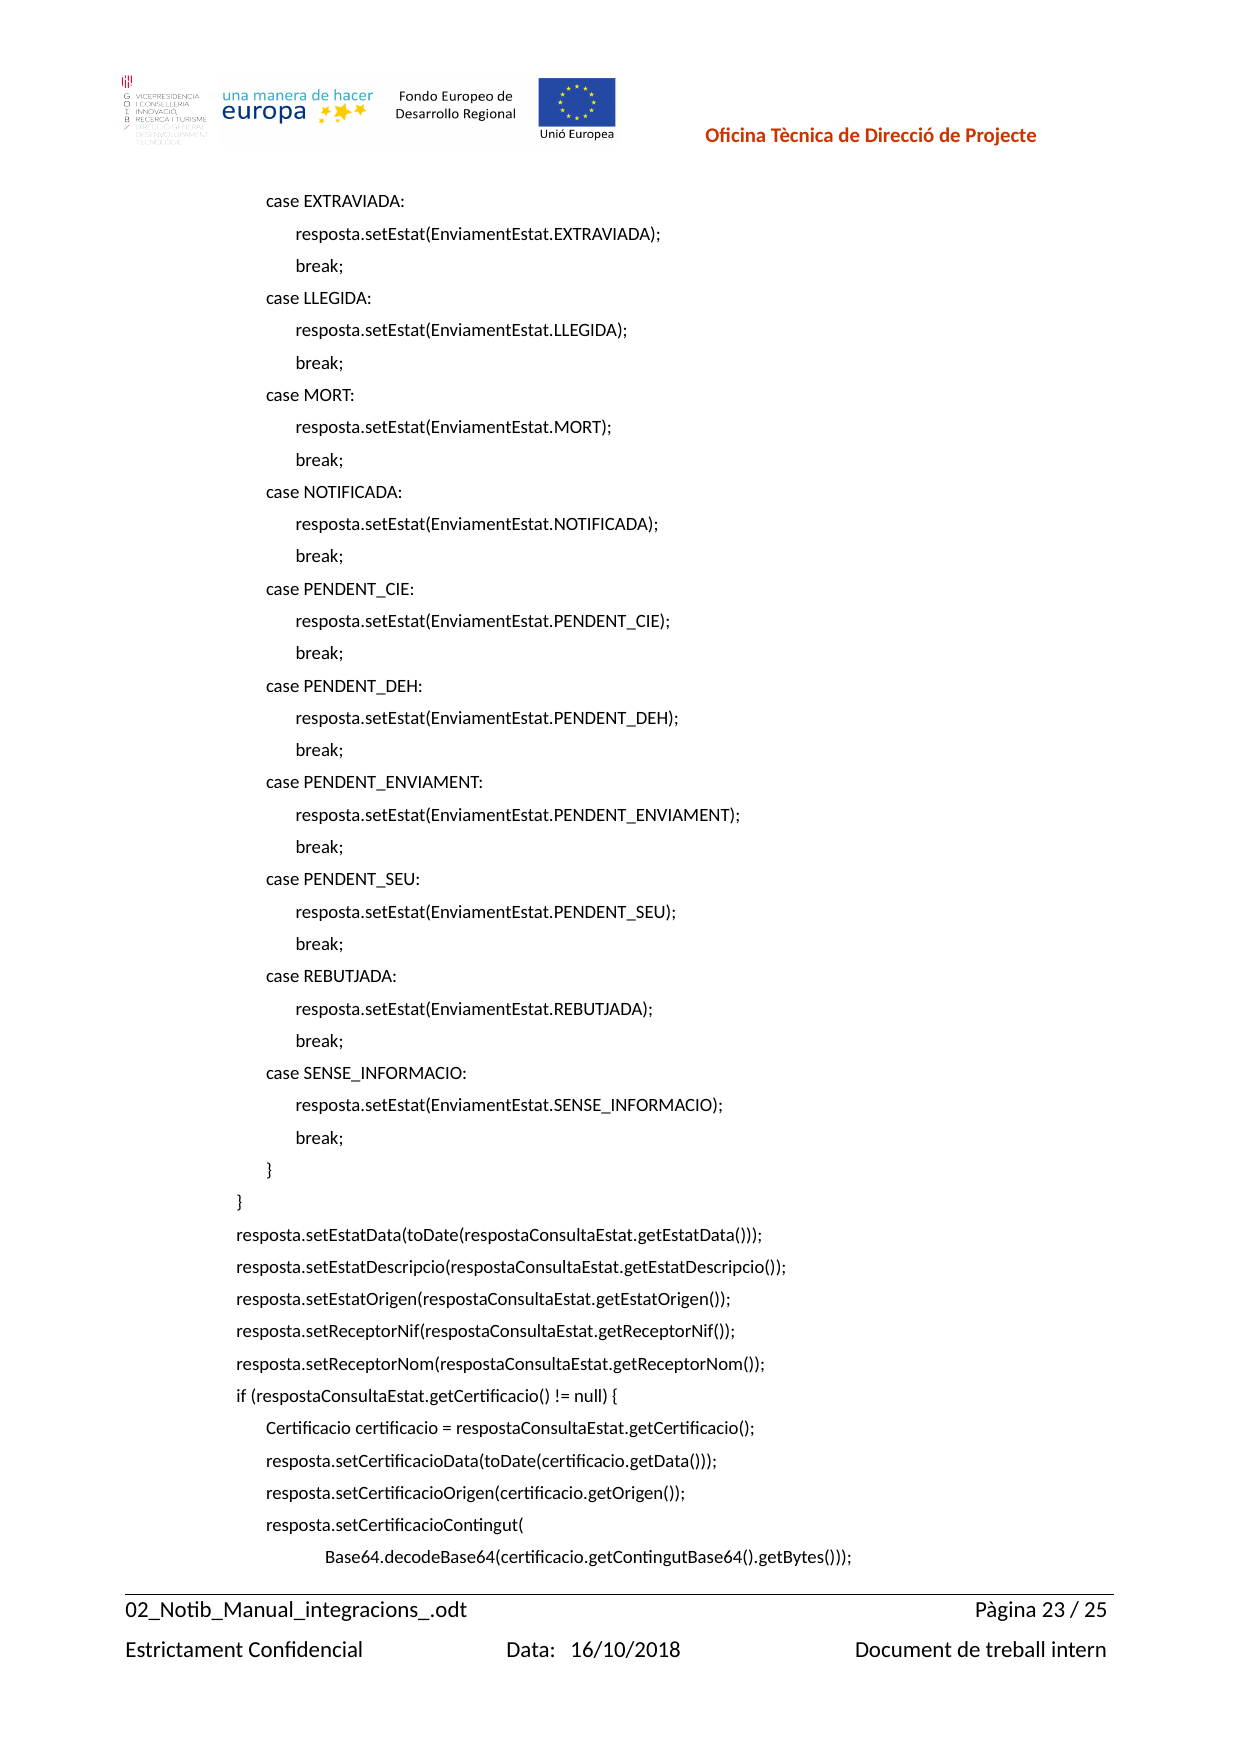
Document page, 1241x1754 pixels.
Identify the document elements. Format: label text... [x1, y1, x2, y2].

text break; [118, 932, 1122, 955]
text Certificacio certificacio = respostaConsultaEstat.getCertificacio(); [118, 1417, 1122, 1439]
text resposta.setEstat(EnviamentEstat.EXTRAVIADA); [118, 222, 1122, 245]
text resposta.setCertificacioContingut( [118, 1513, 1122, 1536]
picture [118, 73, 213, 147]
text resposta.setEstat(EnviamentEstat.PENDENT_DEH); [118, 706, 1122, 729]
text Base64.decodeBase64(certificacio.getContingutBase64().getBytes())); [118, 1546, 1122, 1569]
text resposta.setEstat(EnviamentEstat.PENDENT_ENVIAMENT); [118, 803, 1122, 826]
text resposta.setEstat(EnviamentEstat.NOTIFICADA); [118, 512, 1122, 535]
text break; [118, 545, 1122, 568]
text break; [118, 448, 1122, 471]
text resposta.setEstatOrigen(respostaConsultaEstat.getEstatOrigen()); [118, 1287, 1122, 1310]
text } [118, 1158, 1122, 1181]
text resposta.setReceptorNom(respostaConsultaEstat.getReceptorNom()); [118, 1352, 1122, 1375]
text break; [118, 835, 1122, 858]
picture [219, 73, 621, 147]
text if (respostaConsultaEstat.getCertificacio() != null) { [118, 1384, 1122, 1407]
text break; [118, 1126, 1122, 1149]
text case EXTRAVIADA: [118, 189, 1122, 212]
text resposta.setEstat(EnviamentEstat.REBUTJADA); [118, 997, 1122, 1020]
text resposta.setEstat(EnviamentEstat.SENSE_INFORMACIO); [118, 1094, 1122, 1117]
text resposta.setEstat(EnviamentEstat.LLEGIDA); [118, 319, 1122, 342]
text break; [118, 254, 1122, 277]
text case MORT: [118, 383, 1122, 406]
text break; [118, 642, 1122, 664]
text resposta.setCertificacioOrigen(certificacio.getOrigen()); [118, 1481, 1122, 1504]
text case NOTIFICADA: [118, 480, 1122, 503]
text resposta.setEstatData(toDate(respostaConsultaEstat.getEstatData())); [118, 1223, 1122, 1246]
text resposta.setEstat(EnviamentEstat.PENDENT_CIE); [118, 609, 1122, 632]
text case PENDENT_DEH: [118, 674, 1122, 697]
text resposta.setReceptorNif(respostaConsultaEstat.getReceptorNif()); [118, 1320, 1122, 1343]
text case PENDENT_SEU: [118, 868, 1122, 891]
text case PENDENT_ENVIAMENT: [118, 771, 1122, 794]
text resposta.setEstat(EnviamentEstat.PENDENT_SEU); [118, 900, 1122, 923]
text break; [118, 351, 1122, 374]
text break; [118, 1029, 1122, 1052]
text resposta.setCertificacioData(toDate(certificacio.getData())); [118, 1449, 1122, 1472]
text case PENDENT_CIE: [118, 577, 1122, 600]
text resposta.setEstat(EnviamentEstat.MORT); [118, 416, 1122, 438]
text resposta.setEstatDescripcio(respostaConsultaEstat.getEstatDescripcio()); [118, 1255, 1122, 1278]
text case LLEGIDA: [118, 286, 1122, 309]
text } [118, 1191, 1122, 1213]
text case SENSE_INFORMACIO: [118, 1061, 1122, 1084]
text break; [118, 738, 1122, 761]
text case REBUTJADA: [118, 964, 1122, 987]
